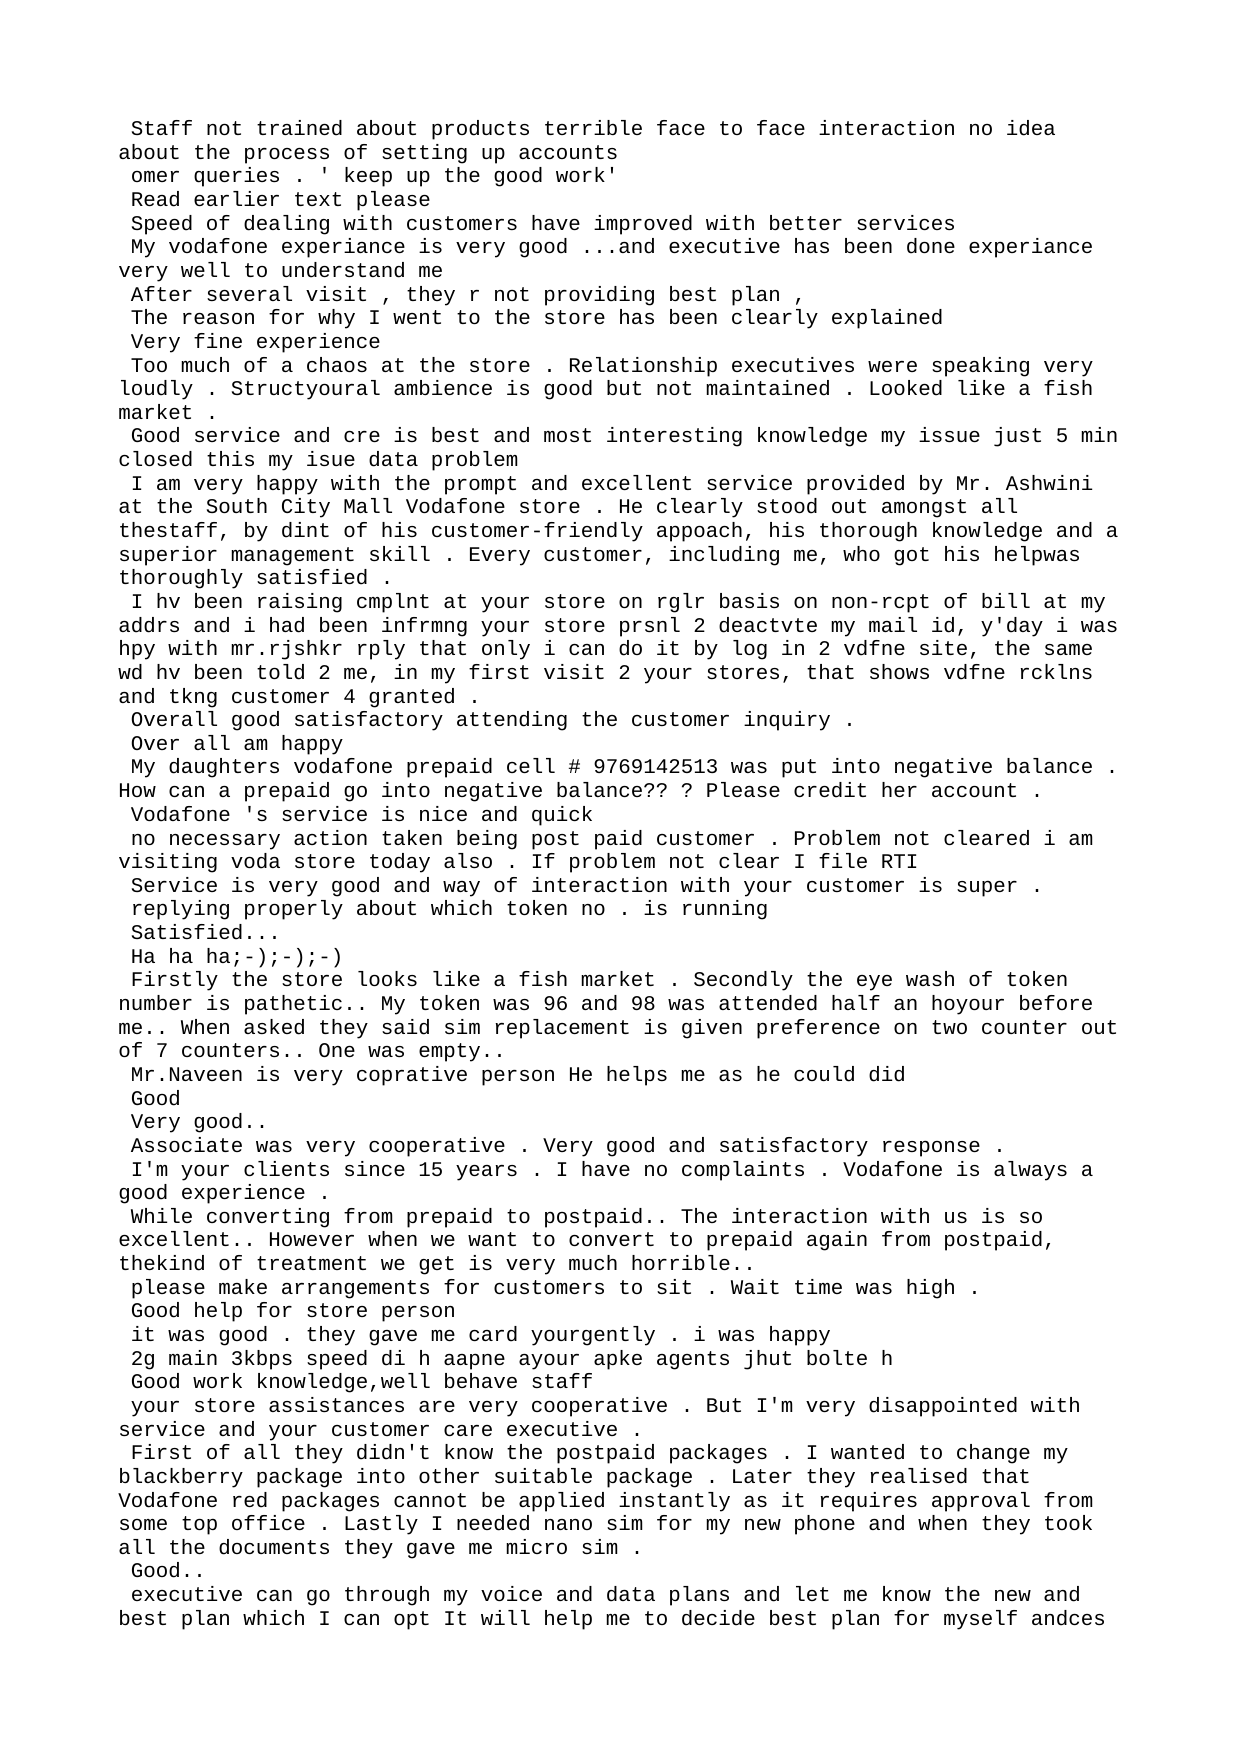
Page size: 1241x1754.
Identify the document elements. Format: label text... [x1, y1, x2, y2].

text Good [118, 1088, 1122, 1111]
text Staff not trained about products terrible face to face interaction no idea about the process of setting up accounts [118, 118, 1122, 165]
text I am very happy with the prompt and excellent service provided by Mr. Ashwini at the South City Mall Vodafone store . He clearly stood out amongst all thestaff, by dint of his customer-friendly appoach, his thorough knowledge and a superior management skill . Every customer, including me, who got his helpwas thoroughly satisfied . [118, 473, 1122, 591]
text Firstly the store looks like a fish market . Secondly the eye wash of token number is pathetic.. My token was 96 and 98 was attended half an hoyour before me.. When asked they said sim replacement is given preference on two counter out of 7 counters.. One was empty.. [118, 969, 1122, 1064]
text Very good.. [118, 1111, 1122, 1135]
text While converting from prepaid to postpaid.. The interaction with us is so excellent.. However when we want to convert to prepaid again from postpaid, thekind of treatment we get is very much horrible.. [118, 1206, 1122, 1277]
text Too much of a chaos at the store . Relationship executives were speaking very loudly . Structyoural ambience is good but not maintained . Looked like a fish market . [118, 354, 1122, 426]
text 2g main 3kbps speed di h aapne ayour apke agents jhut bolte h [118, 1348, 1122, 1371]
text Very fine experience [118, 331, 1122, 354]
text I hv been raising cmplnt at your store on rglr basis on non-rcpt of bill at my addrs and i had been infrmng your store prsnl 2 deactvte my mail id, y'day i was hpy with mr.rjshkr rply that only i can do it by log in 2 vdfne site, the same wd hv been told 2 me, in my first visit 2 your stores, that shows vdfne rcklns and tkng customer 4 granted . [118, 591, 1122, 709]
text replying properly about which token no . is running [118, 898, 1122, 922]
text Good work knowledge,well behave staff [118, 1371, 1122, 1395]
text After several visit , they r not providing best plan , [118, 284, 1122, 307]
text Over all am happy [118, 733, 1122, 757]
text My vodafone experiance is very good ...and executive has been done experiance very well to understand me [118, 236, 1122, 284]
text Speed of dealing with customers have improved with better services [118, 213, 1122, 236]
text Overall good satisfactory attending the customer inquiry . [118, 709, 1122, 733]
text I'm your clients since 15 years . I have no complaints . Vodafone is always a good experience . [118, 1158, 1122, 1206]
text Satisfied... [118, 922, 1122, 946]
text please make arrangements for customers to sit . Wait time was high . [118, 1277, 1122, 1300]
text omer queries . ' keep up the good work' [118, 165, 1122, 189]
text Good help for store person [118, 1300, 1122, 1324]
text Mr.Naveen is very coprative person He helps me as he could did [118, 1064, 1122, 1088]
text Good.. [118, 1561, 1122, 1584]
text Good service and cre is best and most interesting knowledge my issue just 5 min closed this my isue data problem [118, 426, 1122, 473]
text Service is very good and way of interaction with your customer is super . [118, 875, 1122, 898]
text Ha ha ha;-);-);-) [118, 946, 1122, 969]
text executive can go through my voice and data plans and let me know the new and best plan which I can opt It will help me to decide best plan for myself andces [118, 1584, 1122, 1631]
text The reason for why I went to the store has been clearly explained [118, 307, 1122, 331]
text Associate was very cooperative . Very good and satisfactory response . [118, 1135, 1122, 1158]
text it was good . they gave me card yourgently . i was happy [118, 1324, 1122, 1348]
text My daughters vodafone prepaid cell # 9769142513 was put into negative balance . How can a prepaid go into negative balance?? ? Please credit her account . [118, 757, 1122, 804]
text First of all they didn't know the postpaid packages . I wanted to change my blackberry package into other suitable package . Later they realised that Vodafone red packages cannot be applied instantly as it requires approval from some top office . Lastly I needed nano sim for my new phone and when they took all the documents they gave me micro sim . [118, 1442, 1122, 1561]
text Vodafone 's service is nice and quick [118, 804, 1122, 827]
text your store assistances are very cooperative . But I'm very disappointed with service and your customer care executive . [118, 1395, 1122, 1442]
text Read earlier text please [118, 189, 1122, 213]
text no necessary action taken being post paid customer . Problem not cleared i am visiting voda store today also . If problem not clear I file RTI [118, 827, 1122, 875]
